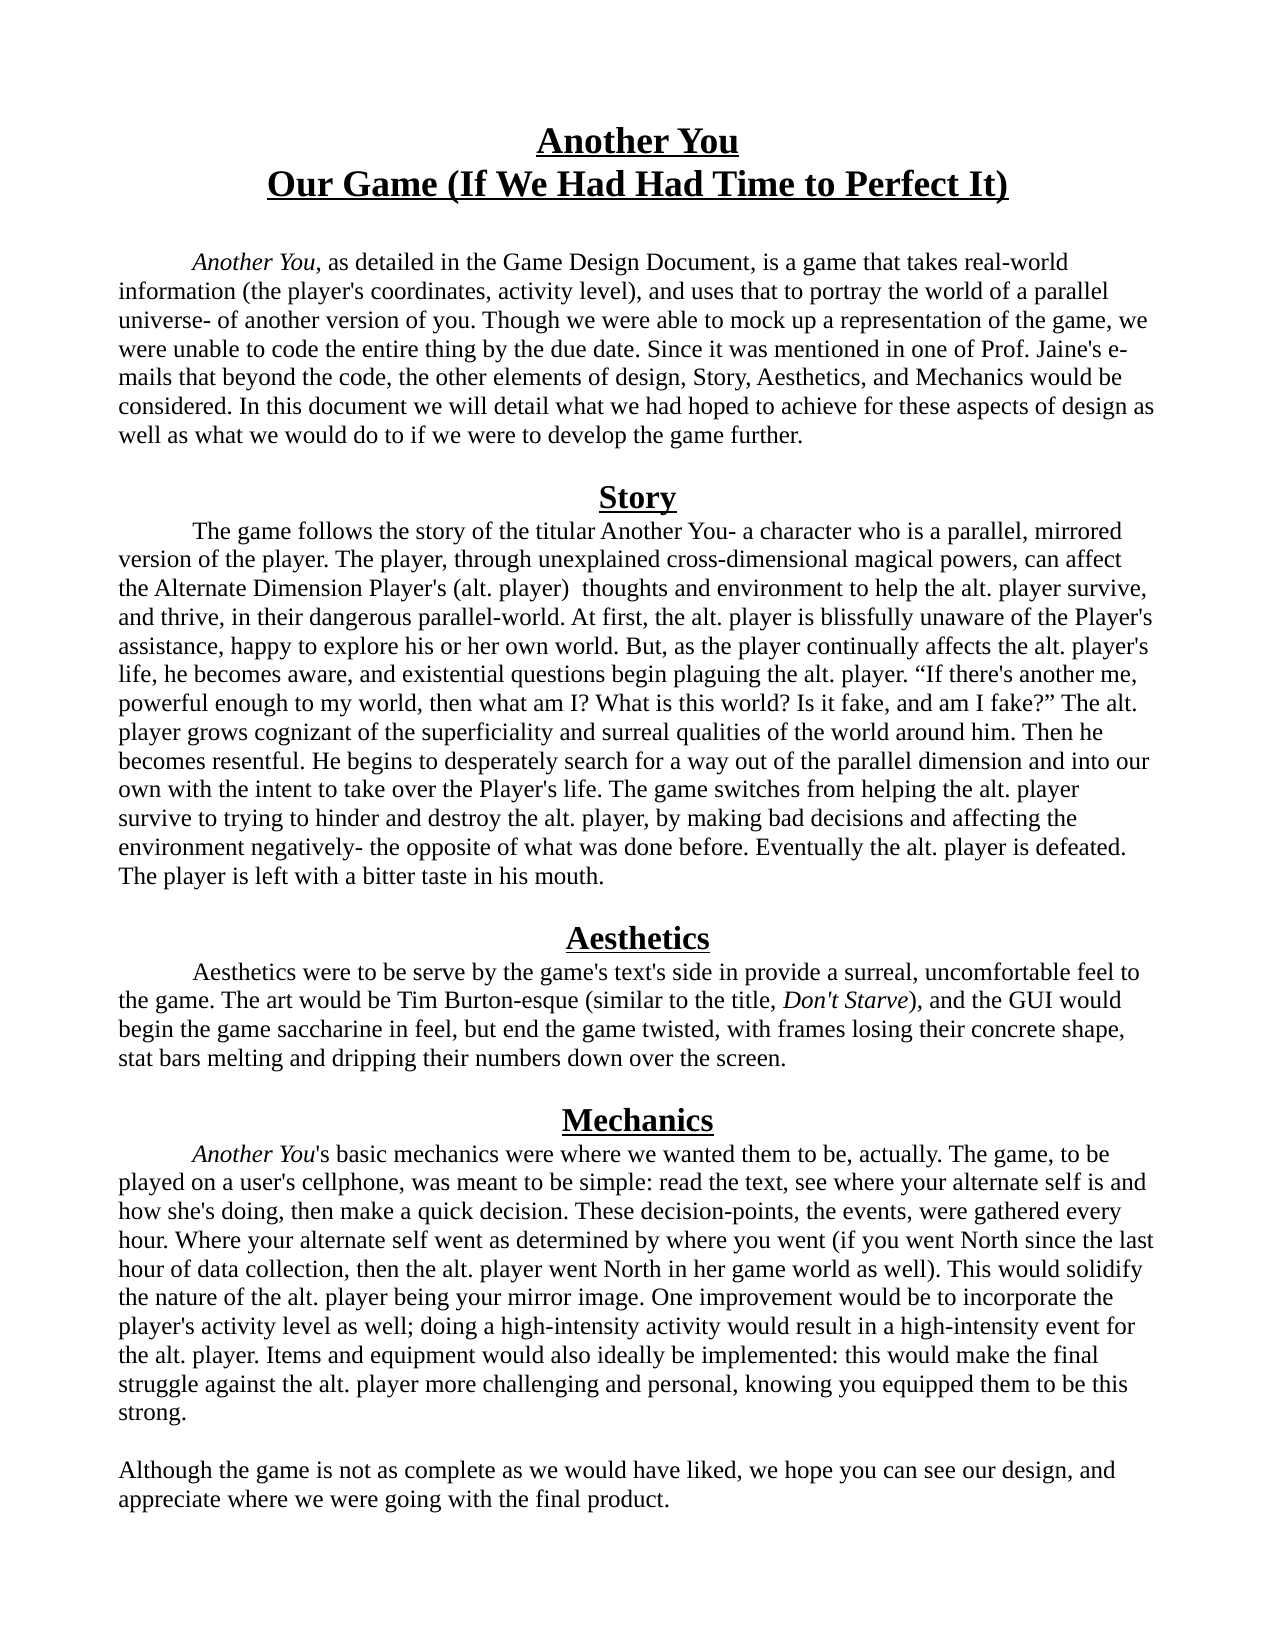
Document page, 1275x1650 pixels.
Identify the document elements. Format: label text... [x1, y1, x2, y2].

text The game follows the story of the titular Another You- a character who is a parallel, mirrored version of the player. The player, through unexplained cross-dimensional magical powers, can affect the Alternate Dimension Player's (alt. player) thoughts and environment to help the alt. player survive, and thrive, in their dangerous parallel-world. At first, the alt. player is blissfully unaware of the Player's assistance, happy to explore his or her own world. But, as the player continually affects the alt. player's life, he becomes aware, and existential questions begin plaguing the alt. player. “If there's another me, powerful enough to my world, then what am I? What is this world? Is it fake, and am I fake?” The alt. player grows cognizant of the superficiality and surreal qualities of the world around him. Then he becomes resentful. He begins to desperately search for a way out of the parallel dimension and into our own with the intent to take over the Player's life. The game switches from helping the alt. player survive to trying to hinder and destroy the alt. player, by making bad decisions and affecting the environment negatively- the opposite of what was done before. Eventually the alt. player is defeated. The player is left with a bitter taste in his mouth. [118, 516, 1157, 889]
text Our Game (If We Had Had Time to Perfect It) [118, 161, 1157, 204]
text Although the game is not as complete as we would have liked, we hope you can see our design, and appreciate where we were going with the final product. [118, 1455, 1157, 1512]
text Aesthetics were to be serve by the game's text's side in provide a surreal, uncomfortable feel to the game. The art would be Tim Burton-esque (similar to the title, Don't Starve), and the GUI would begin the game saccharine in feel, but end the game twisted, with frames losing their concrete shape, stat bars melting and dripping their numbers down over the screen. [118, 957, 1157, 1072]
text Another You, as detailed in the Game Design Document, is a game that takes real-world information (the player's coordinates, activity level), and uses that to portray the world of a parallel universe- of another version of you. Though we were able to mock up a representation of the game, we were unable to code the entire thing by the due date. Since it was mentioned in one of Prof. Jaine's e-mails that beyond the code, the other elements of design, Story, Aesthetics, and Mechanics would be considered. In this document we will detail what we had hoped to achieve for these aspects of design as well as what we would do to if we were to develop the game further. [118, 247, 1157, 449]
text Another You [118, 118, 1157, 161]
text Aesthetics [118, 918, 1157, 957]
text Mechanics [118, 1100, 1157, 1139]
text Another You's basic mechanics were where we wanted them to be, actually. The game, to be played on a user's cellphone, was meant to be simple: read the text, see where your alternate self is and how she's doing, then make a quick decision. These decision-points, the events, were gathered every hour. Where your alternate self went as determined by where you went (if you went North since the last hour of data collection, then the alt. player went North in her game world as well). This would solidify the nature of the alt. player being your mirror image. One improvement would be to incorporate the player's activity level as well; doing a high-intensity activity would result in a high-intensity event for the alt. player. Items and equipment would also ideally be implemented: this would make the final struggle against the alt. player more challenging and personal, knowing you equipped them to be this strong. [118, 1139, 1157, 1426]
text Story [118, 477, 1157, 516]
